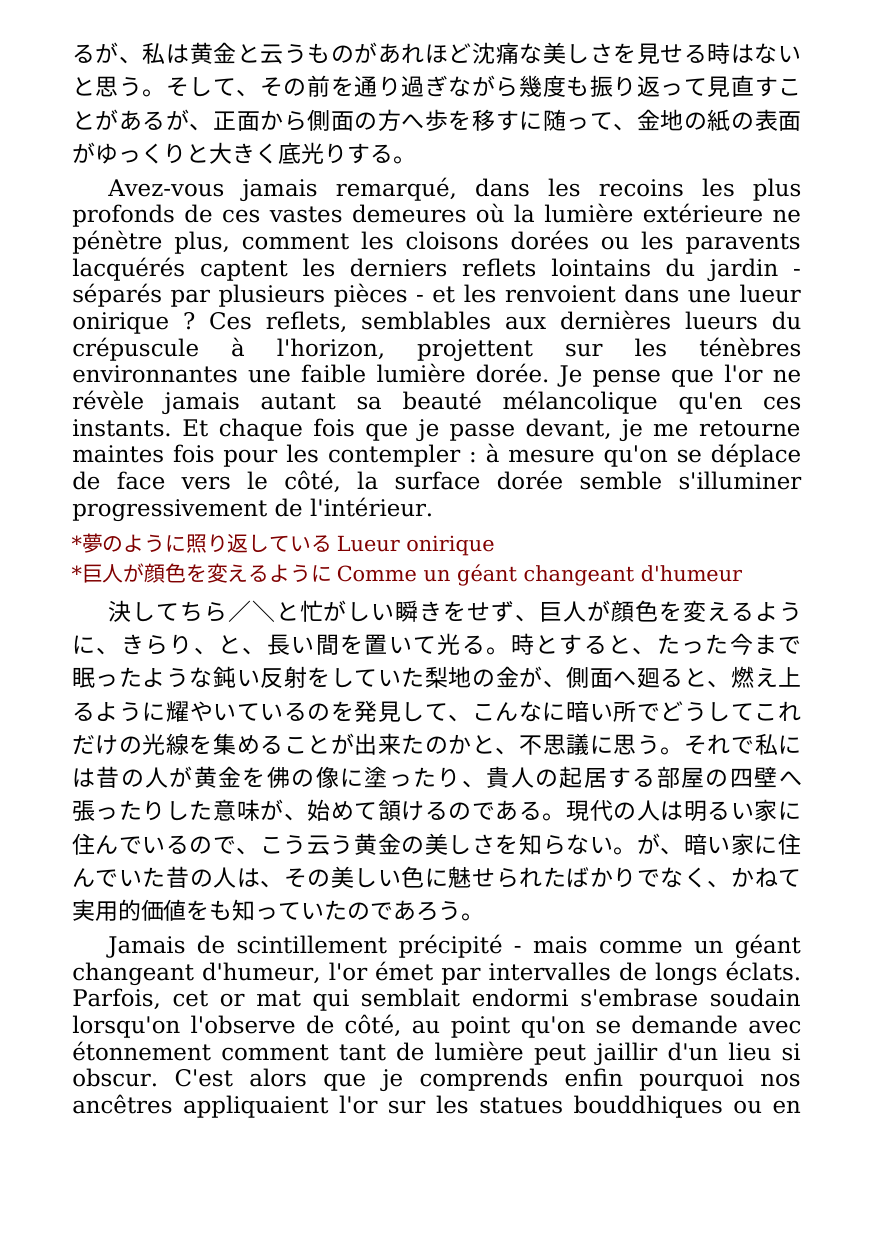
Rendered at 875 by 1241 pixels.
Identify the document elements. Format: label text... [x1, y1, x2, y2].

text *巨人が顔色を変えるように Comme un géant changeant d'humeur [71, 558, 803, 588]
text Avez-vous jamais remarqué, dans les recoins les plus profonds de ces vastes demeures où la lumière extérieure ne pénètre plus, comment les cloisons dorées ou les paravents lacquérés captent les derniers reflets lointains du jardin - séparés par plusieurs pièces - et les renvoient dans une lueur onirique ? Ces reflets, semblables aux dernières lueurs du crépuscule à l'horizon, projettent sur les ténèbres environnantes une faible lumière dorée. Je pense que l'or ne révèle jamais autant sa beauté mélancolique qu'en ces instants. Et chaque fois que je passe devant, je me retourne maintes fois pour les contempler : à mesure qu'on se déplace de face vers le côté, la surface dorée semble s'illuminer progressivement de l'intérieur. [72, 175, 802, 522]
text Jamais de scintillement précipité - mais comme un géant changeant d'humeur, l'or émet par intervalles de longs éclats. Parfois, cet or mat qui semblait endormi s'embrase soudain lorsqu'on l'observe de côté, au point qu'on se demande avec étonnement comment tant de lumière peut jaillir d'un lieu si obscur. C'est alors que je comprends enfin pourquoi nos ancêtres appliquaient l'or sur les statues bouddhiques ou en [72, 932, 802, 1119]
text るが、私は黄金と云うものがあれほど沈痛な美しさを見せる時はないと思う。そして、その前を通り過ぎながら幾度も振り返って見直すことがあるが、正面から側面の方へ歩を移すに随って、金地の紙の表面がゆっくりと大きく底光りする。 [72, 36, 802, 169]
text 決してちら／＼と忙がしい瞬きをせず、巨人が顔色を変えるように、きらり、と、長い間を置いて光る。時とすると、たった今まで眠ったような鈍い反射をしていた梨地の金が、側面へ廻ると、燃え上るように耀やいているのを発見して、こんなに暗い所でどうしてこれだけの光線を集めることが出来たのかと、不思議に思う。それで私には昔の人が黄金を佛の像に塗ったり、貴人の起居する部屋の四壁へ張ったりした意味が、始めて頷けるのである。現代の人は明るい家に住んでいるので、こう云う黄金の美しさを知らない。が、暗い家に住んでいた昔の人は、その美しい色に魅せられたばかりでなく、かねて実用的価値をも知っていたのであろう。 [72, 594, 802, 926]
text *夢のように照り返している Lueur onirique [71, 527, 803, 558]
